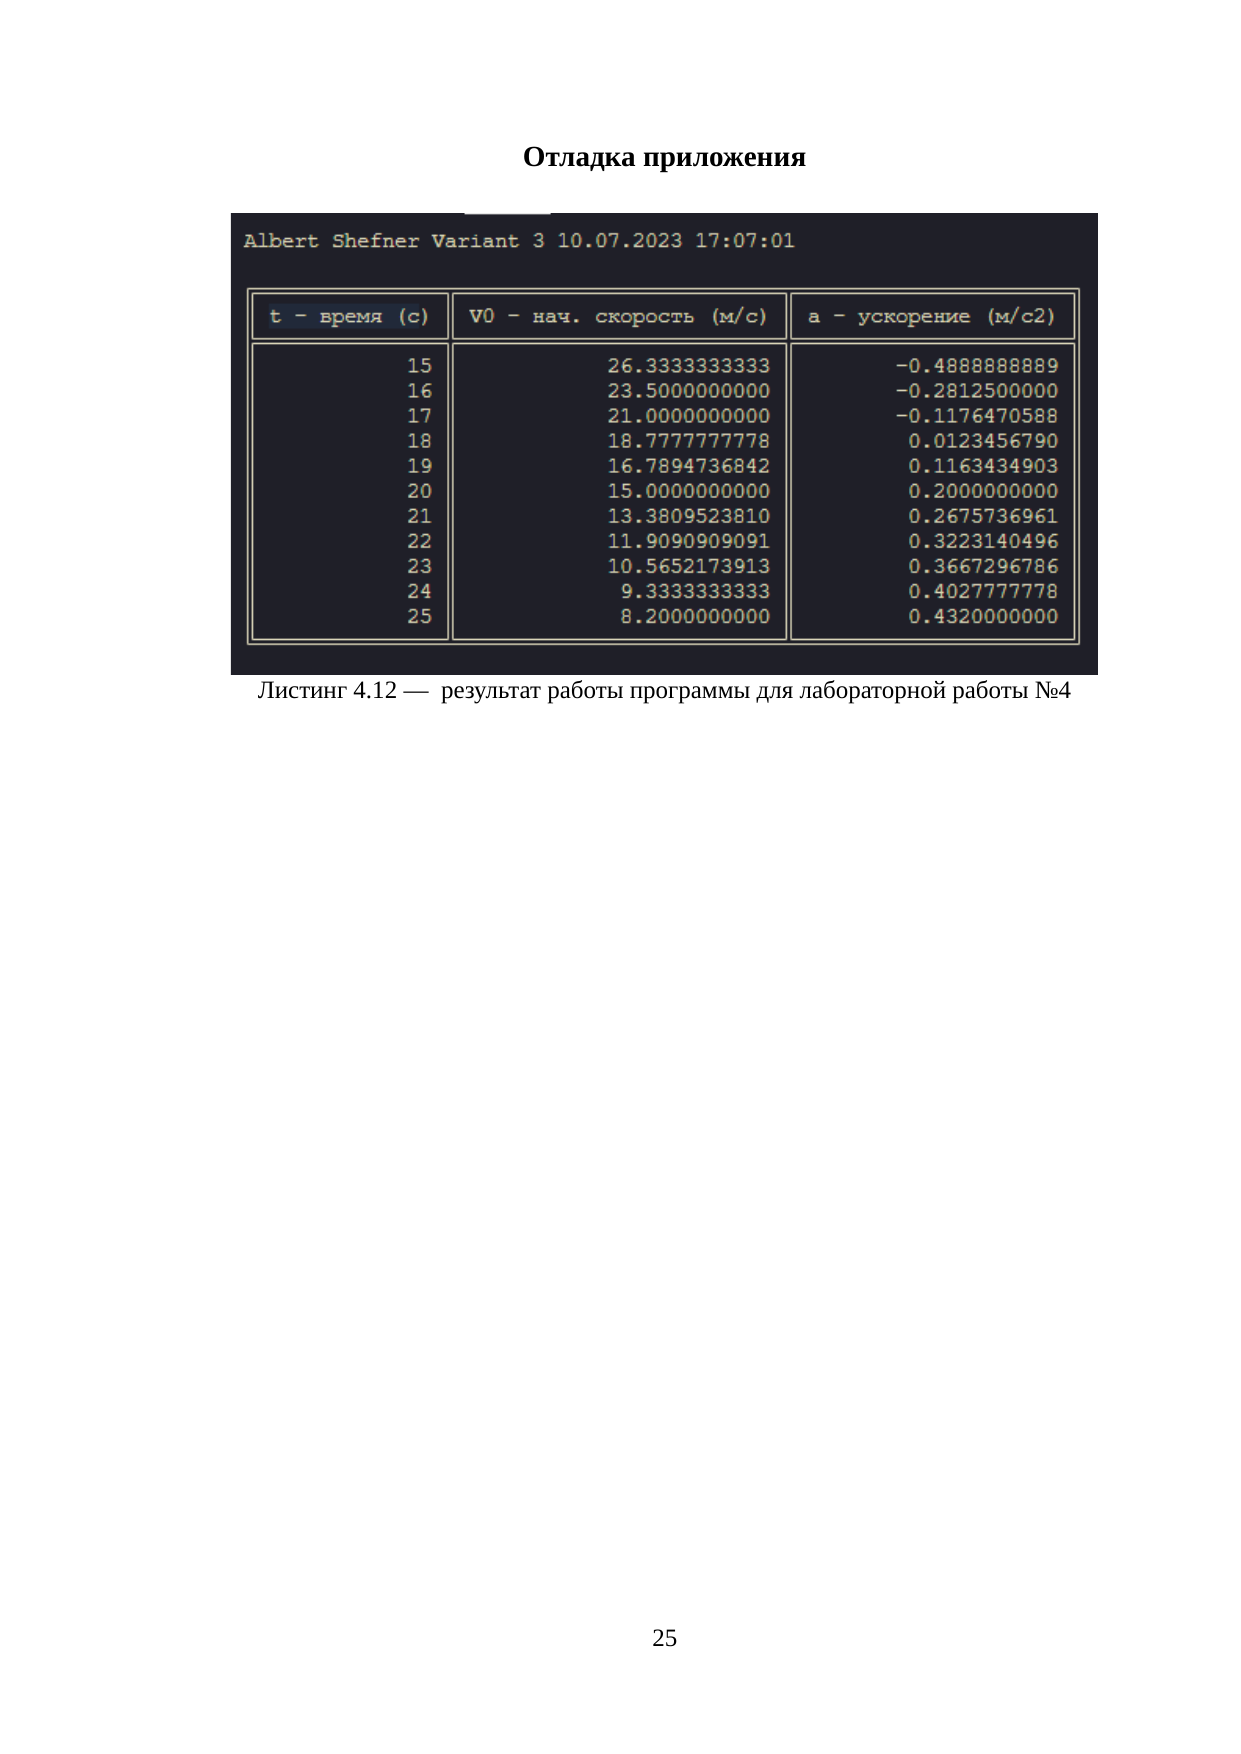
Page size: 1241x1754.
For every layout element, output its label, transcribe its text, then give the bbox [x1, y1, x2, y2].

picture [230, 213, 1098, 675]
subtitle Отладка приложения [177, 139, 1152, 172]
text Листинг 4.12 — результат работы программы для лабораторной работы №4 [177, 214, 1152, 703]
